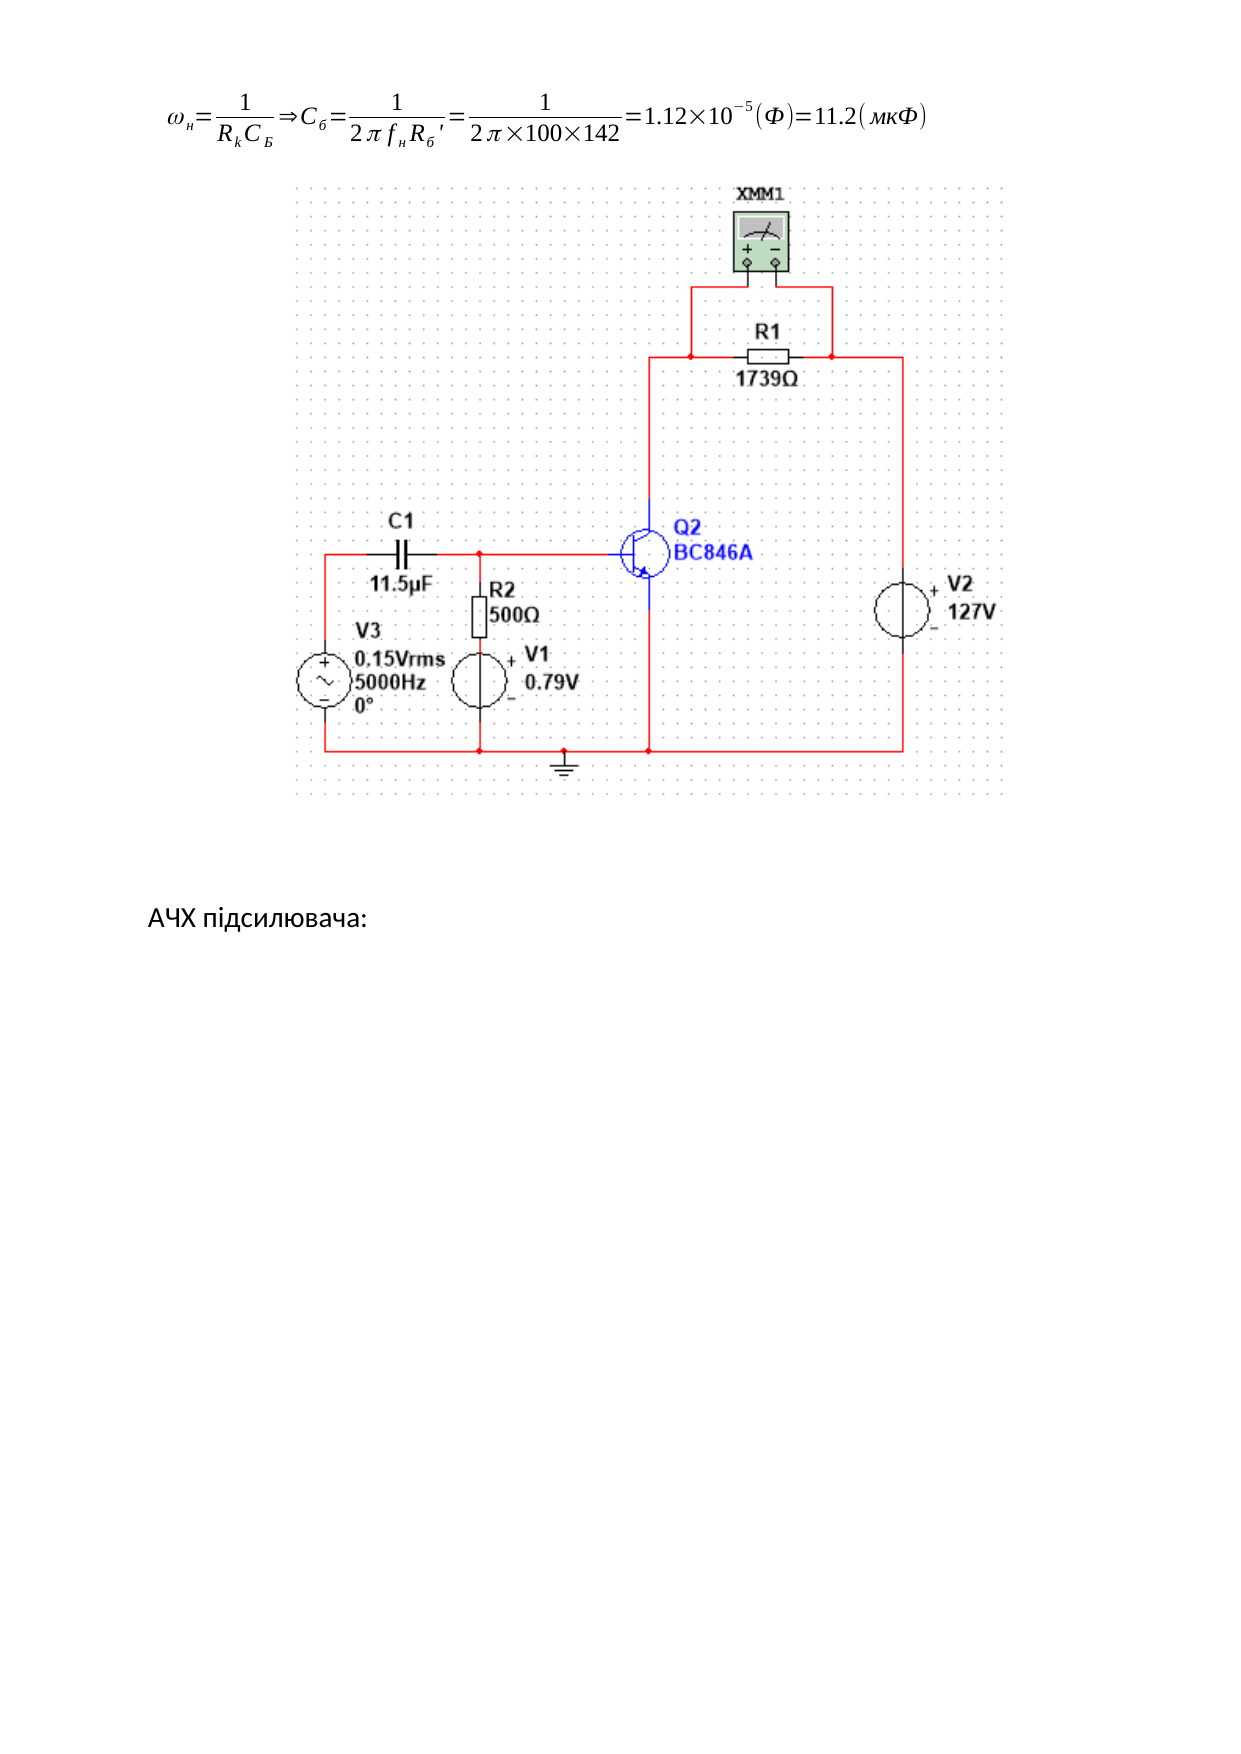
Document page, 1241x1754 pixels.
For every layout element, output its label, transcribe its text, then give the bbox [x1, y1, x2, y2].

text АЧХ підсилювача: [148, 899, 1152, 934]
picture [287, 177, 1012, 806]
